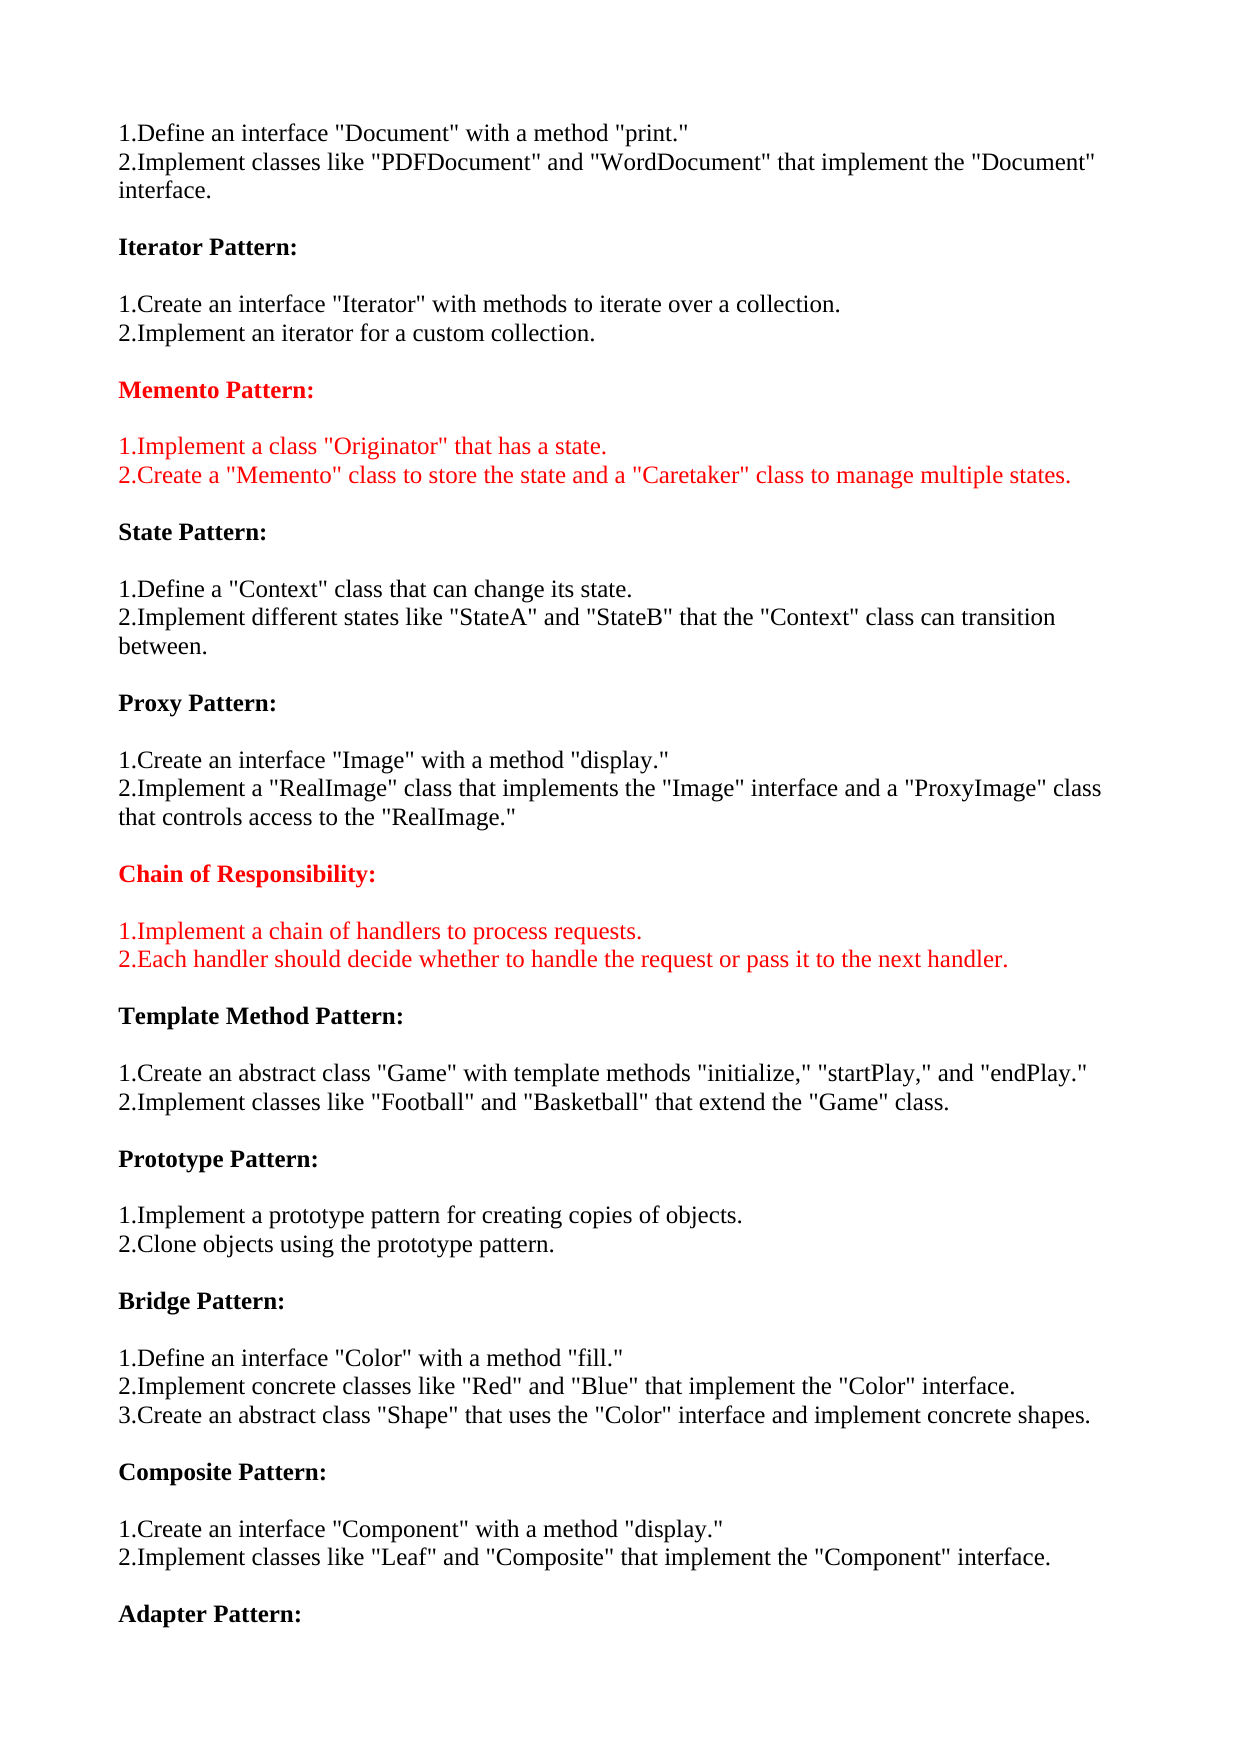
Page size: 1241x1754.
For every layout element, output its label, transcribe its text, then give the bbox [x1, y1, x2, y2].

text 1.Implement a prototype pattern for creating copies of objects. [118, 1200, 1122, 1229]
text 1.Create an interface "Iterator" with methods to iterate over a collection. [118, 289, 1122, 318]
text Adapter Pattern: [118, 1599, 1122, 1628]
text 2.Implement a "RealImage" class that implements the "Image" interface and a "ProxyImage" class that controls access to the "RealImage." [118, 773, 1122, 831]
text 2.Each handler should decide whether to handle the request or pass it to the next handler. [118, 944, 1122, 973]
text 1.Define a "Context" class that can change its state. [118, 574, 1122, 602]
text Chain of Responsibility: [118, 859, 1122, 888]
text Iterator Pattern: [118, 232, 1122, 261]
text 2.Clone objects using the prototype pattern. [118, 1229, 1122, 1258]
text 1.Create an interface "Component" with a method "display." [118, 1514, 1122, 1542]
text Proxy Pattern: [118, 688, 1122, 717]
text 1.Create an abstract class "Game" with template methods "initialize," "startPlay," and "endPlay." [118, 1058, 1122, 1087]
text 1.Define an interface "Document" with a method "print." [118, 118, 1122, 147]
text 2.Implement classes like "PDFDocument" and "WordDocument" that implement the "Document" interface. [118, 147, 1122, 204]
text Bridge Pattern: [118, 1286, 1122, 1315]
text 1.Create an interface "Image" with a method "display." [118, 745, 1122, 773]
text Template Method Pattern: [118, 1001, 1122, 1030]
text 2.Implement different states like "StateA" and "StateB" that the "Context" class can transition between. [118, 602, 1122, 660]
text 2.Create a "Memento" class to store the state and a "Caretaker" class to manage multiple states. [118, 460, 1122, 489]
text 2.Implement classes like "Leaf" and "Composite" that implement the "Component" interface. [118, 1542, 1122, 1571]
text 1.Implement a class "Originator" that has a state. [118, 431, 1122, 460]
text Memento Pattern: [118, 375, 1122, 403]
text Prototype Pattern: [118, 1144, 1122, 1172]
text 2.Implement concrete classes like "Red" and "Blue" that implement the "Color" interface. [118, 1371, 1122, 1400]
text 2.Implement an iterator for a custom collection. [118, 318, 1122, 347]
text Composite Pattern: [118, 1457, 1122, 1486]
text 2.Implement classes like "Football" and "Basketball" that extend the "Game" class. [118, 1087, 1122, 1116]
text 1.Define an interface "Color" with a method "fill." [118, 1343, 1122, 1371]
text 3.Create an abstract class "Shape" that uses the "Color" interface and implement concrete shapes. [118, 1400, 1122, 1429]
text 1.Implement a chain of handlers to process requests. [118, 916, 1122, 944]
text State Pattern: [118, 517, 1122, 546]
